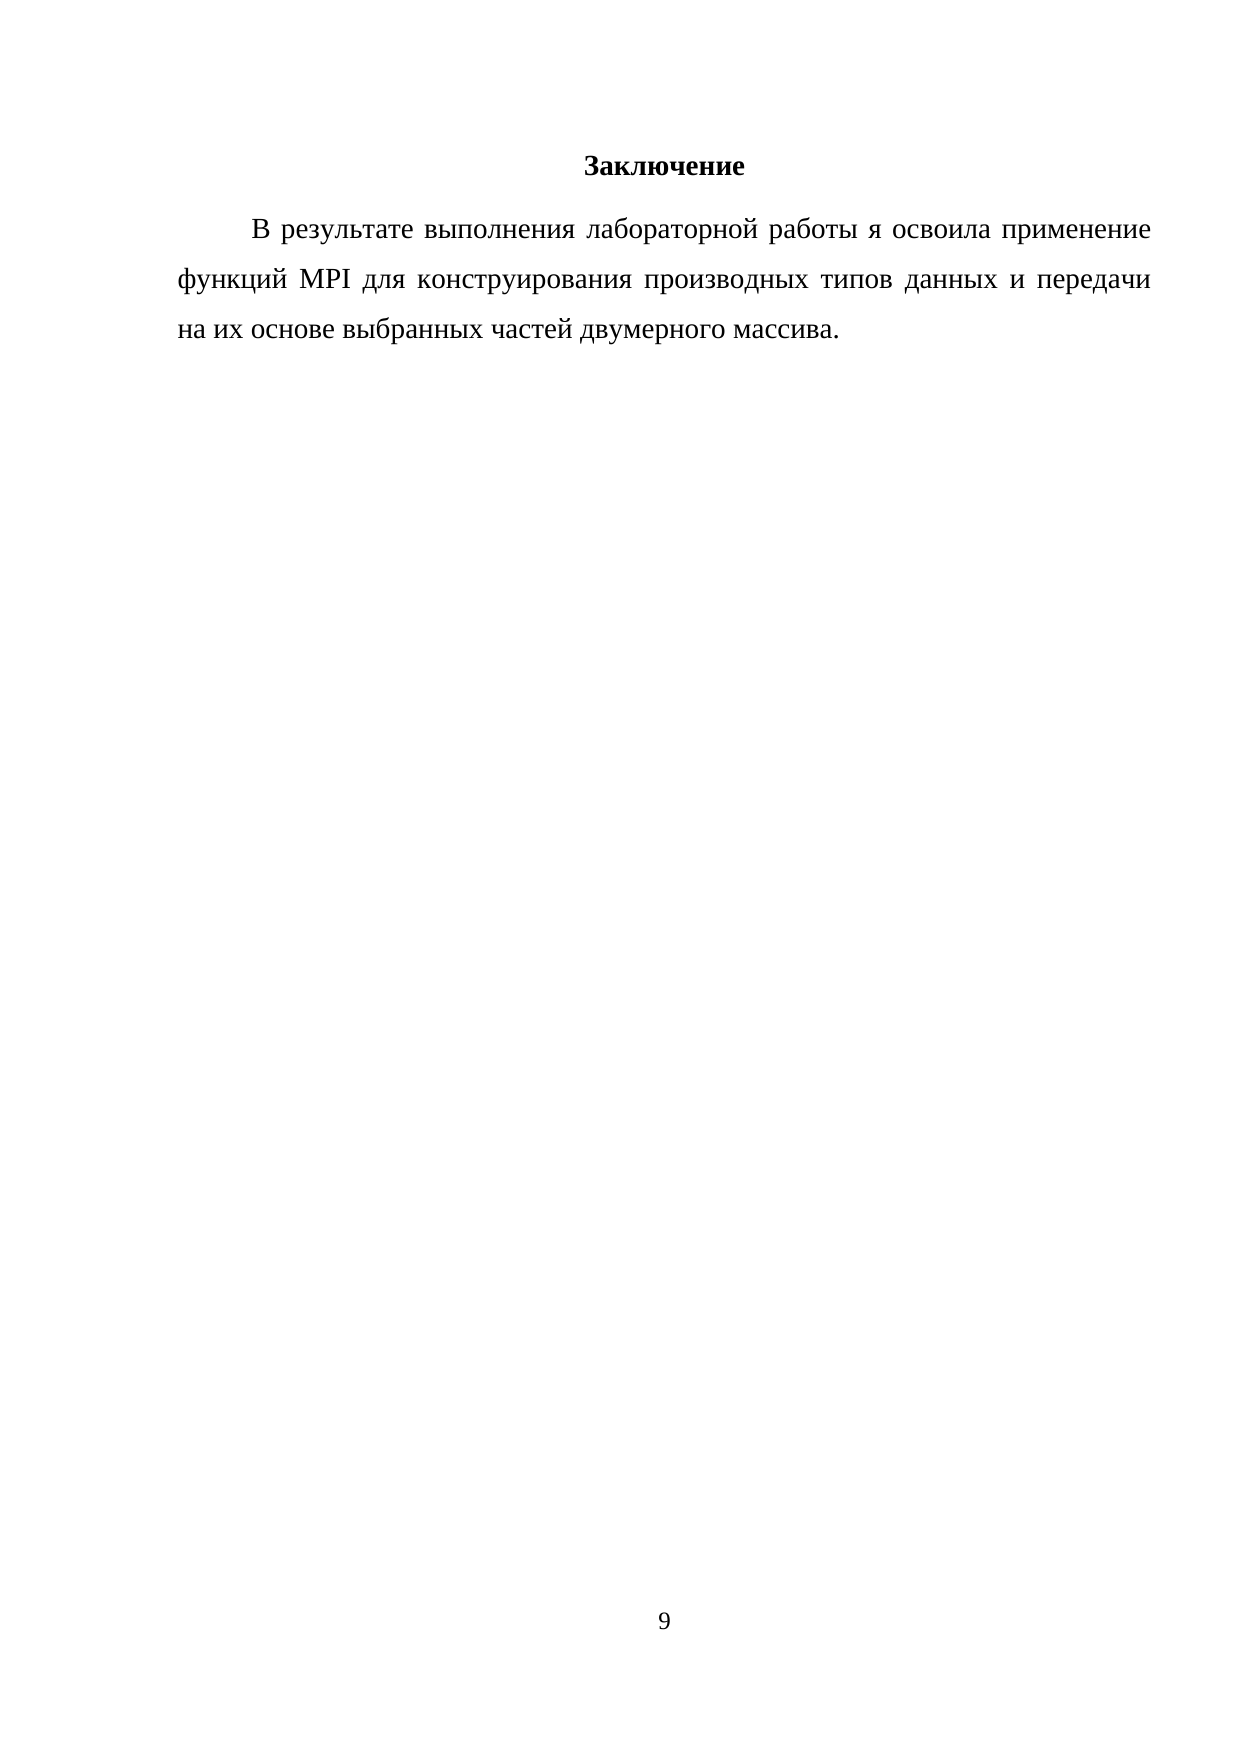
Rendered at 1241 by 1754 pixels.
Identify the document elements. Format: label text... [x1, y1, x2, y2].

text В результате выполнения лабораторной работы я освоила применение функций MPI для конструирования производных типов данных и передачи на их основе выбранных частей двумерного массива. [177, 211, 1152, 345]
subtitle Заключение [177, 148, 1152, 181]
